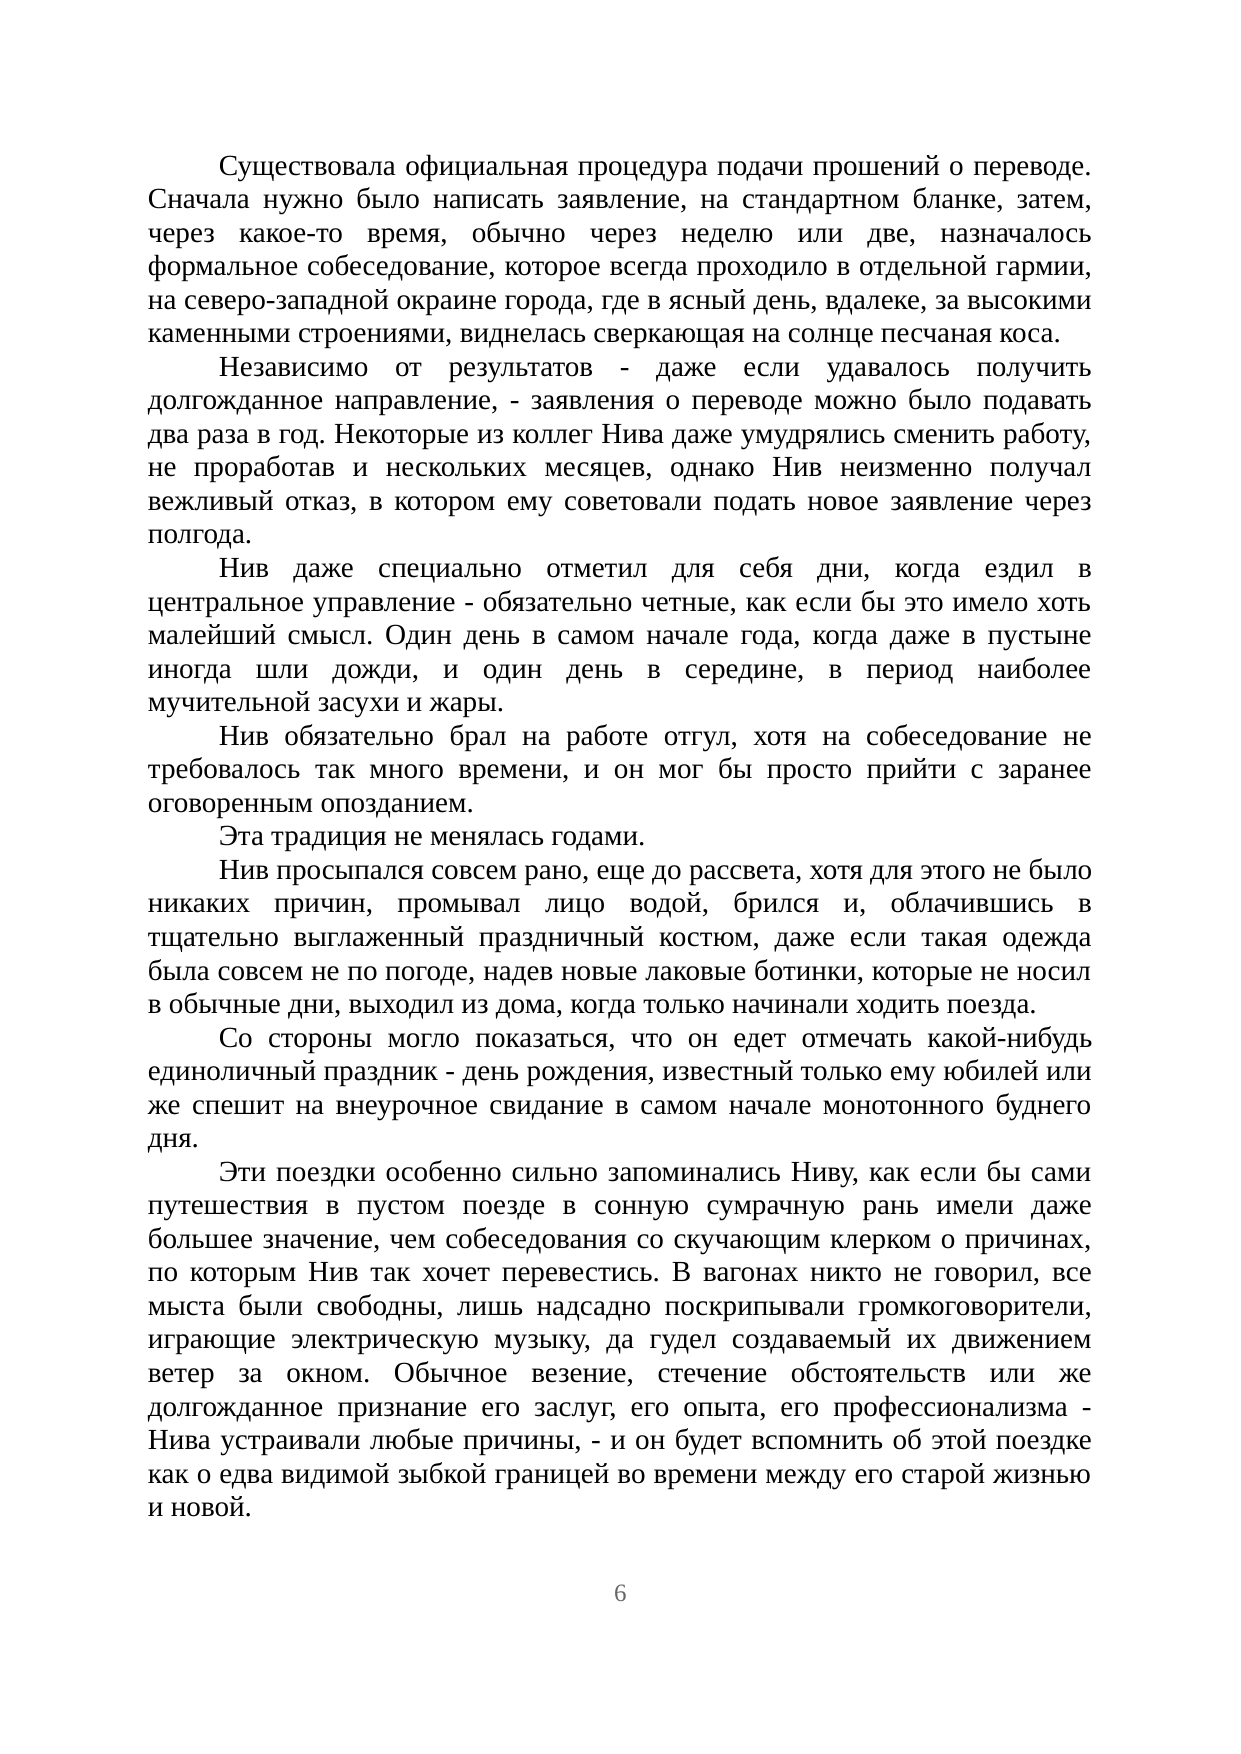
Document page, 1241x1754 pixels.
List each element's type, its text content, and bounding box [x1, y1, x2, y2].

text Нив даже специально отметил для себя дни, когда ездил в центральное управление - обязательно четные, как если бы это имело хоть малейший смысл. Один день в самом начале года, когда даже в пустыне иногда шли дожди, и один день в середине, в период наиболее мучительной засухи и жары. [148, 550, 1093, 718]
text Эти поездки особенно сильно запоминались Ниву, как если бы сами путешествия в пустом поезде в сонную сумрачную рань имели даже большее значение, чем собеседования со скучающим клерком о причинах, по которым Нив так хочет перевестись. В вагонах никто не говорил, все мыста были свободны, лишь надсадно поскрипывали громкоговорители, играющие электрическую музыку, да гудел создаваемый их движением ветер за окном. Обычное везение, стечение обстоятельств или же долгожданное признание его заслуг, его опыта, его профессионализма - Нива устраивали любые причины, - и он будет вспомнить об этой поездке как о едва видимой зыбкой границей во времени между его старой жизнью и новой. [148, 1154, 1093, 1523]
text Нив просыпался совсем рано, еще до рассвета, хотя для этого не было никаких причин, промывал лицо водой, брился и, облачившись в тщательно выглаженный праздничный костюм, даже если такая одежда была совсем не по погоде, надев новые лаковые ботинки, которые не носил в обычные дни, выходил из дома, когда только начинали ходить поезда. [148, 852, 1093, 1020]
text Нив обязательно брал на работе отгул, хотя на собеседование не требовалось так много времени, и он мог бы просто прийти с заранее оговоренным опозданием. [148, 718, 1093, 818]
text Существовала официальная процедура подачи прошений о переводе. Сначала нужно было написать заявление, на стандартном бланке, затем, через какое-то время, обычно через неделю или две, назначалось формальное собеседование, которое всегда проходило в отдельной гармии, на северо-западной окраине города, где в ясный день, вдалеке, за высокими каменными строениями, виднелась сверкающая на солнце песчаная коса. [148, 148, 1093, 349]
text Независимо от результатов - даже если удавалось получить долгожданное направление, - заявления о переводе можно было подавать два раза в год. Некоторые из коллег Нива даже умудрялись сменить работу, не проработав и нескольких месяцев, однако Нив неизменно получал вежливый отказ, в котором ему советовали подать новое заявление через полгода. [148, 349, 1093, 550]
text Со стороны могло показаться, что он едет отмечать какой-нибудь единоличный праздник - день рождения, известный только ему юбилей или же спешит на внеурочное свидание в самом начале монотонного буднего дня. [148, 1020, 1093, 1154]
text Эта традиция не менялась годами. [148, 818, 1093, 852]
